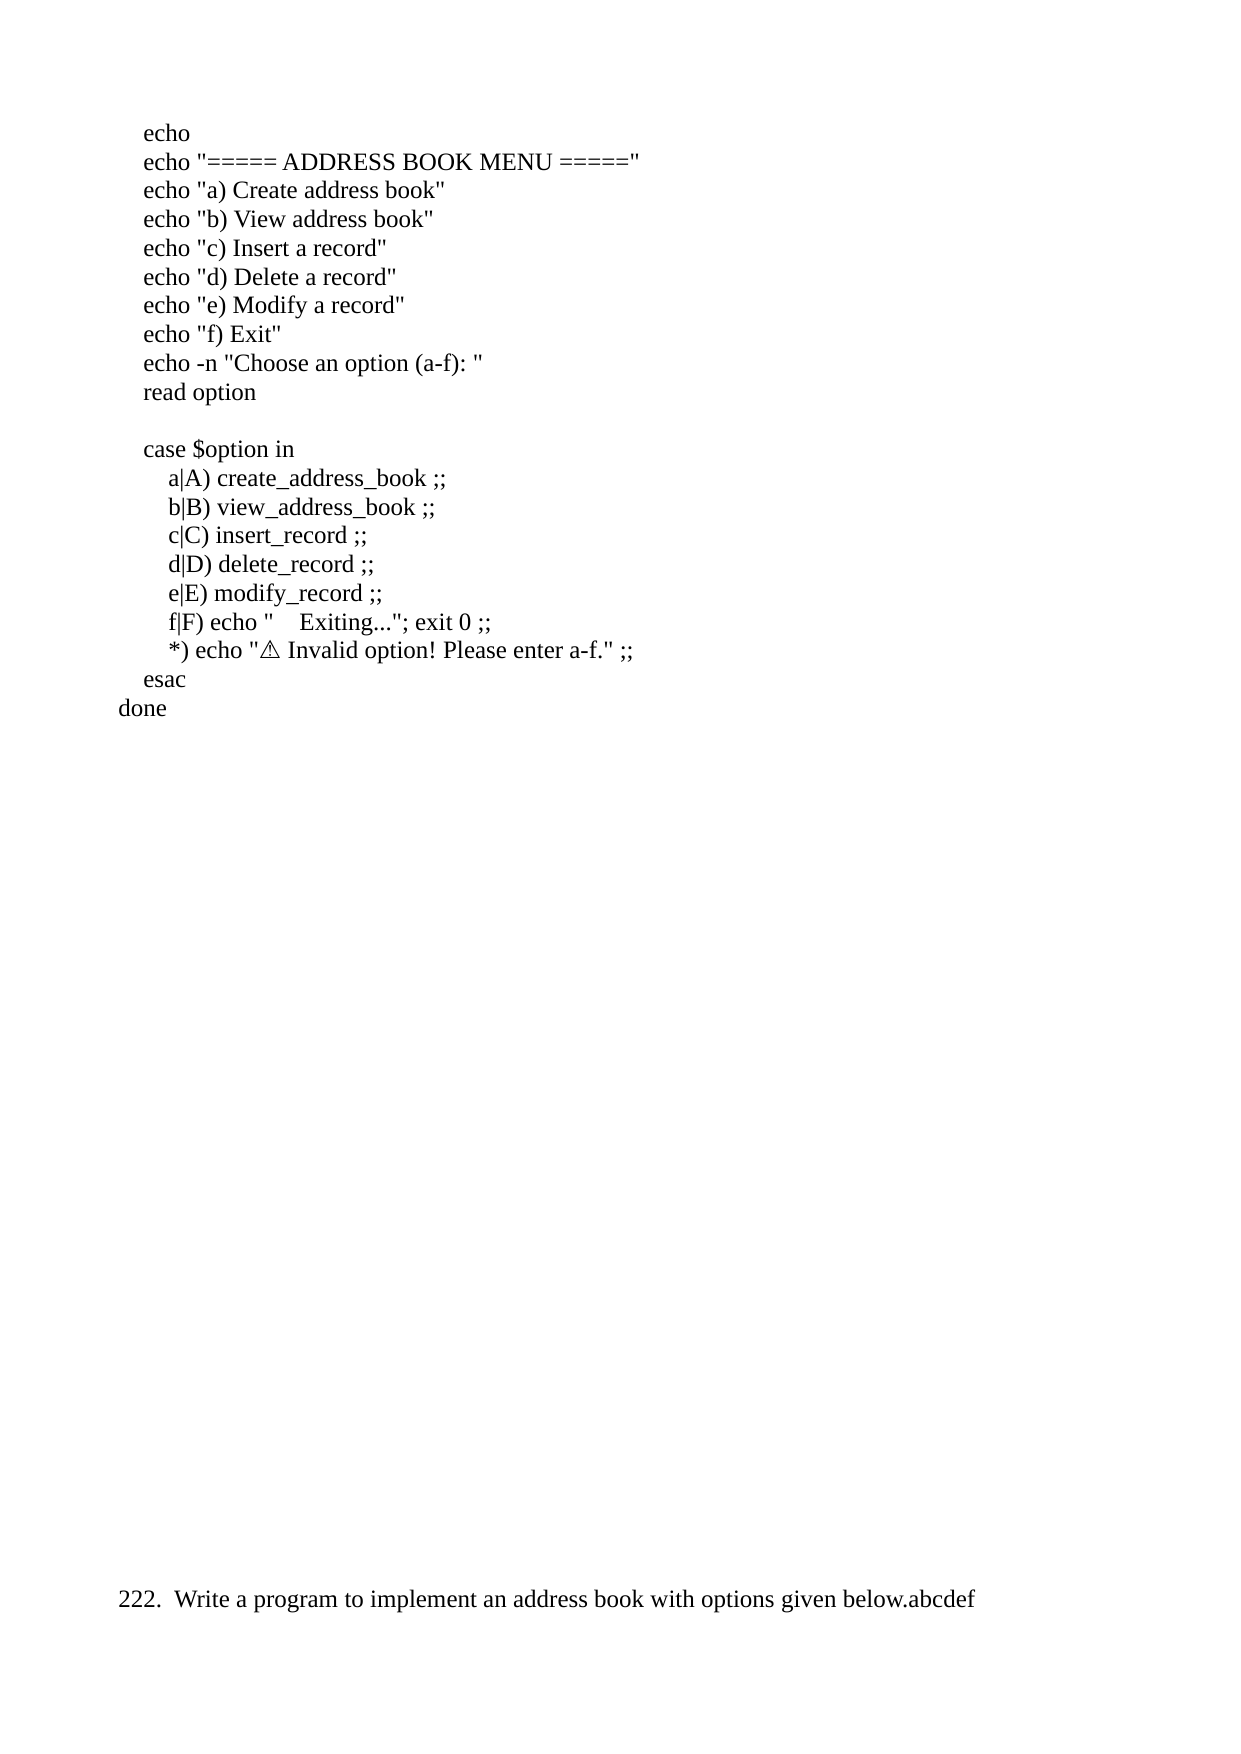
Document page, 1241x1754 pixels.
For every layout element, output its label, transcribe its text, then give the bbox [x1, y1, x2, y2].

text echo "===== ADDRESS BOOK MENU =====" [118, 147, 1122, 176]
text a|A) create_address_book ;; [118, 463, 1122, 492]
text case $option in [118, 434, 1122, 463]
text read option [118, 377, 1122, 406]
text echo "b) View address book" [118, 204, 1122, 233]
text *) echo "⚠️ Invalid option! Please enter a-f." ;; [118, 636, 1122, 664]
text c|C) insert_record ;; [118, 521, 1122, 549]
text echo "d) Delete a record" [118, 262, 1122, 291]
text echo "c) Insert a record" [118, 233, 1122, 262]
text 222. Write a program to implement an address book with options given below.abcdef [118, 1584, 1122, 1613]
text esac [118, 664, 1122, 693]
text e|E) modify_record ;; [118, 578, 1122, 607]
text echo -n "Choose an option (a-f): " [118, 348, 1122, 377]
text echo "e) Modify a record" [118, 291, 1122, 319]
text f|F) echo "👋 Exiting..."; exit 0 ;; [118, 607, 1122, 636]
text echo "a) Create address book" [118, 176, 1122, 204]
text d|D) delete_record ;; [118, 549, 1122, 578]
text done [118, 693, 1122, 722]
text echo "f) Exit" [118, 319, 1122, 348]
text b|B) view_address_book ;; [118, 492, 1122, 521]
text echo [118, 118, 1122, 147]
